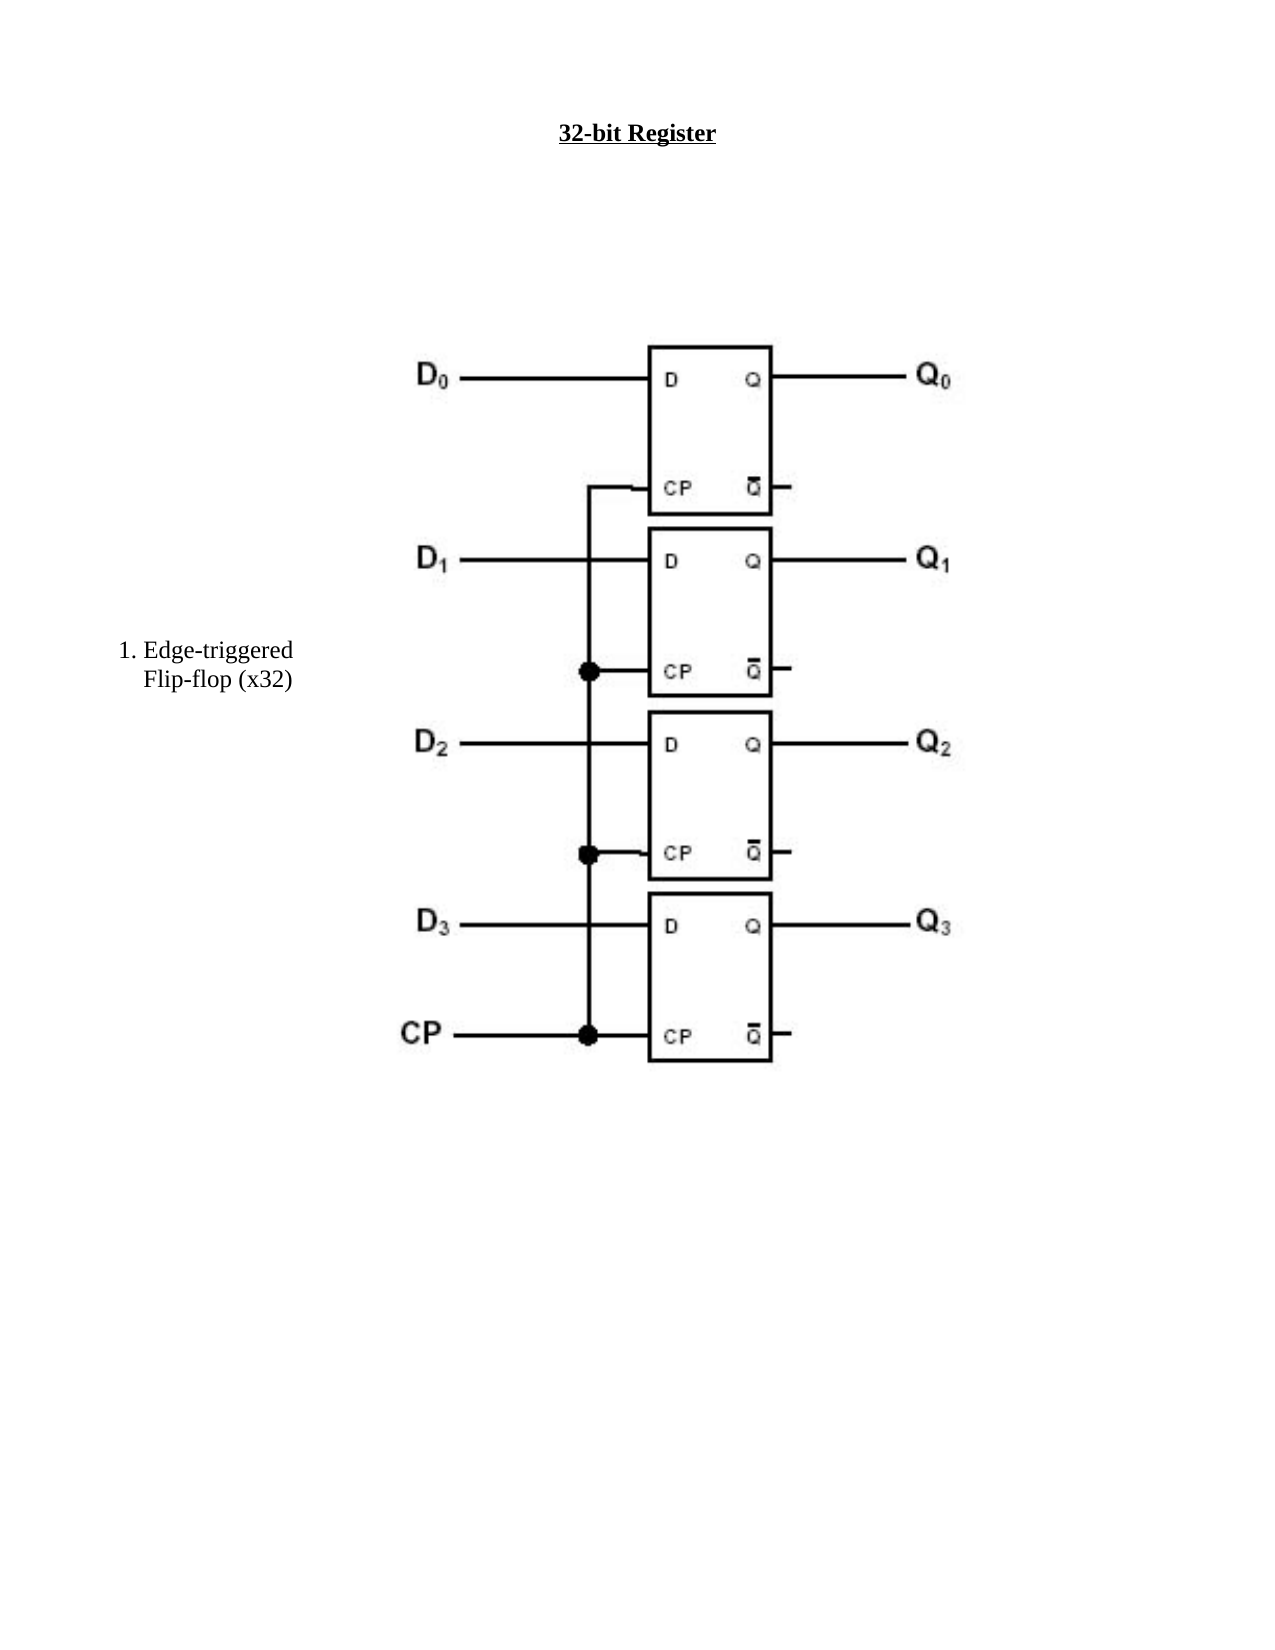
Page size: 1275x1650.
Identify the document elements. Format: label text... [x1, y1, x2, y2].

text 32-bit Register [118, 118, 1157, 147]
picture [381, 305, 982, 1107]
text Flip-flop (x32) [118, 664, 381, 693]
text [982, 636, 1157, 664]
text 1. Edge-triggered [118, 636, 381, 664]
text [982, 664, 1157, 693]
